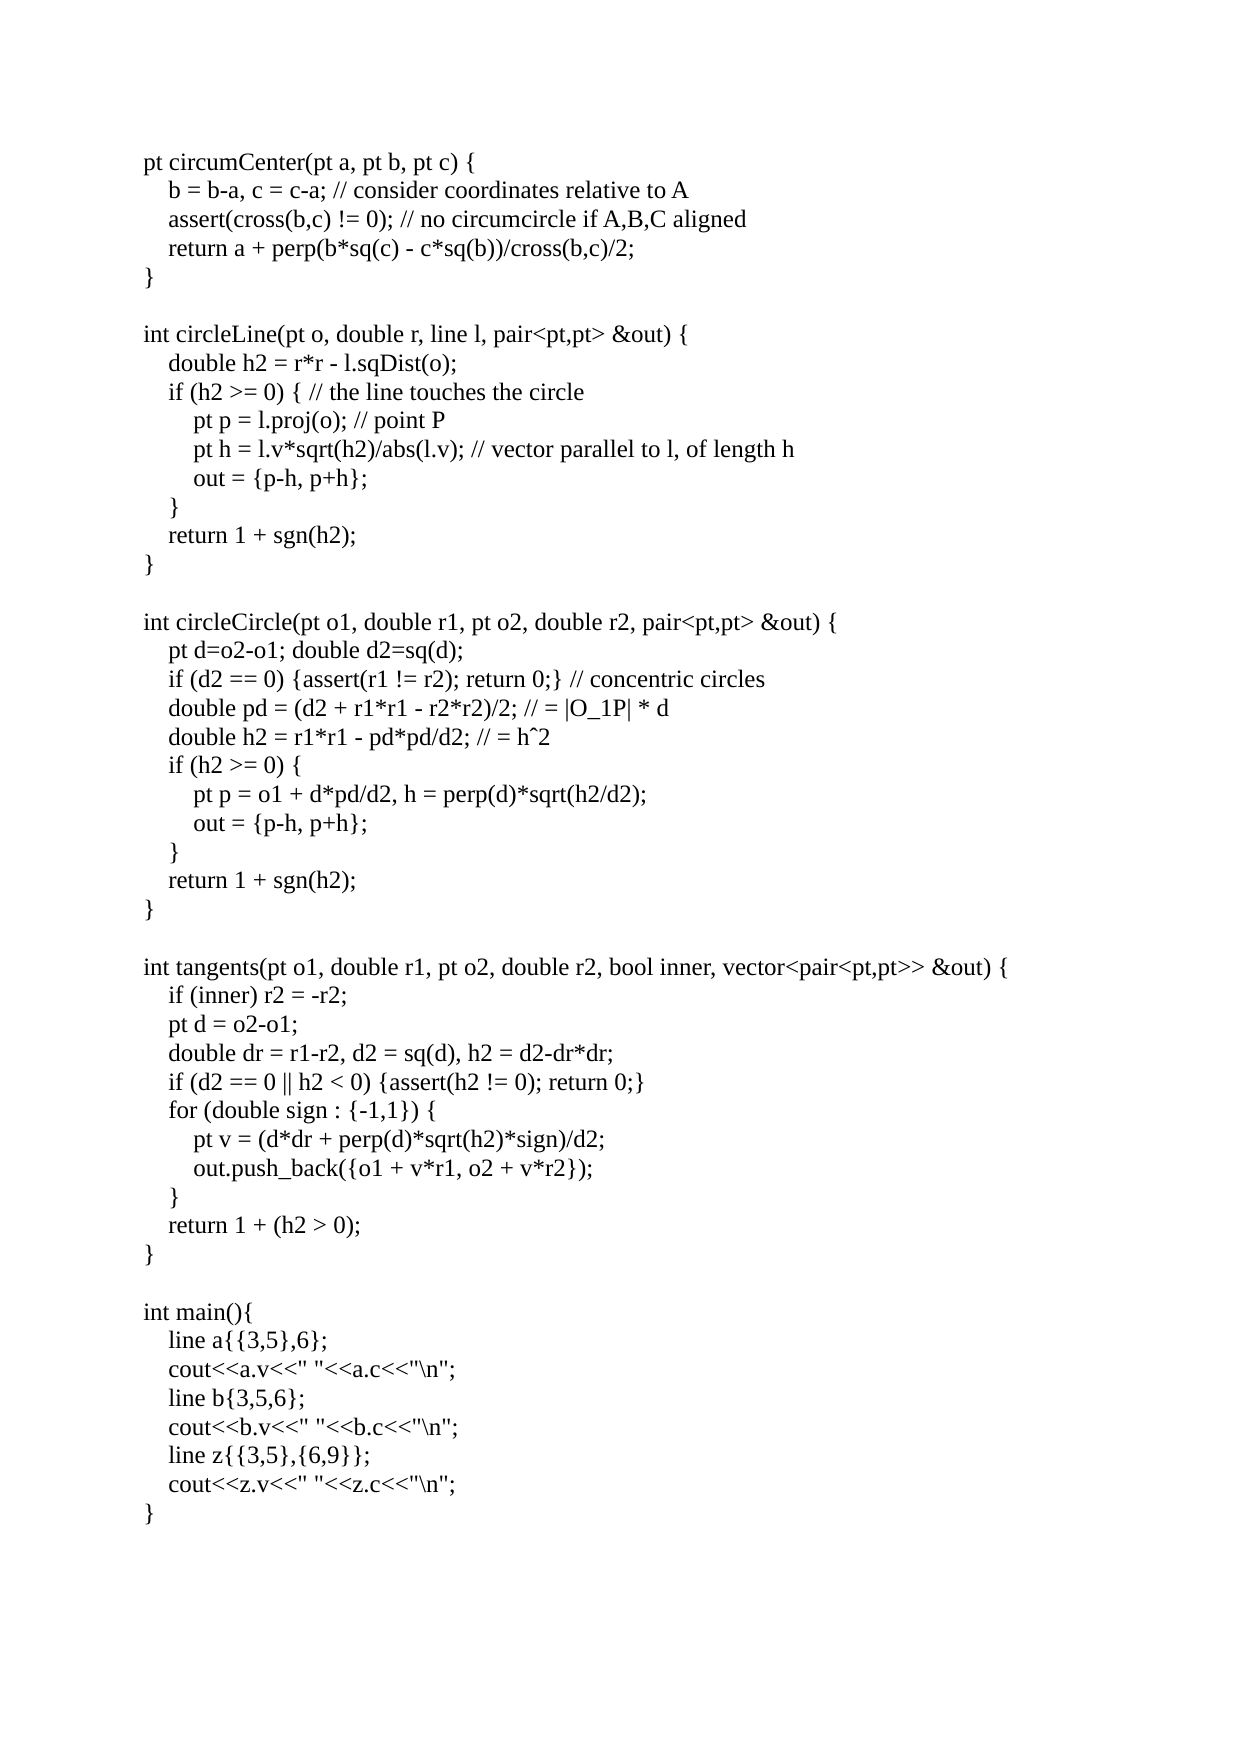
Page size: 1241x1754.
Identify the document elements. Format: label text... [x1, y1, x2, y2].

text out = {p-h, p+h}; [118, 808, 1122, 837]
text pt v = (d*dr + perp(d)*sqrt(h2)*sign)/d2; [118, 1124, 1122, 1153]
text cout<<z.v<<" "<<z.c<<"\n"; [118, 1469, 1122, 1498]
text double pd = (d2 + r1*r1 - r2*r2)/2; // = |O_1P| * d [118, 693, 1122, 722]
text if (d2 == 0 || h2 < 0) {assert(h2 != 0); return 0;} [118, 1067, 1122, 1096]
text out.push_back({o1 + v*r1, o2 + v*r2}); [118, 1153, 1122, 1182]
text double h2 = r*r - l.sqDist(o); [118, 348, 1122, 377]
text pt p = l.proj(o); // point P [118, 406, 1122, 434]
text if (h2 >= 0) { // the line touches the circle [118, 377, 1122, 406]
text pt h = l.v*sqrt(h2)/abs(l.v); // vector parallel to l, of length h [118, 434, 1122, 463]
text int main(){ [118, 1297, 1122, 1326]
text pt d = o2-o1; [118, 1009, 1122, 1038]
text int tangents(pt o1, double r1, pt o2, double r2, bool inner, vector<pair<pt,pt>> &out) { [118, 952, 1122, 981]
text pt p = o1 + d*pd/d2, h = perp(d)*sqrt(h2/d2); [118, 779, 1122, 808]
text for (double sign : {-1,1}) { [118, 1096, 1122, 1124]
text } [118, 1182, 1122, 1211]
text cout<<b.v<<" "<<b.c<<"\n"; [118, 1412, 1122, 1441]
text b = b-a, c = c-a; // consider coordinates relative to A [118, 176, 1122, 204]
text } [118, 262, 1122, 291]
text return 1 + sgn(h2); [118, 521, 1122, 549]
text if (h2 >= 0) { [118, 751, 1122, 779]
text return 1 + sgn(h2); [118, 866, 1122, 894]
text int circleLine(pt o, double r, line l, pair<pt,pt> &out) { [118, 319, 1122, 348]
text if (d2 == 0) {assert(r1 != r2); return 0;} // concentric circles [118, 664, 1122, 693]
text pt circumCenter(pt a, pt b, pt c) { [118, 147, 1122, 176]
text return a + perp(b*sq(c) - c*sq(b))/cross(b,c)/2; [118, 233, 1122, 262]
text pt d=o2-o1; double d2=sq(d); [118, 636, 1122, 664]
text } [118, 549, 1122, 578]
text assert(cross(b,c) != 0); // no circumcircle if A,B,C aligned [118, 204, 1122, 233]
text } [118, 1239, 1122, 1268]
text if (inner) r2 = -r2; [118, 981, 1122, 1009]
text line z{{3,5},{6,9}}; [118, 1441, 1122, 1469]
text double dr = r1-r2, d2 = sq(d), h2 = d2-dr*dr; [118, 1038, 1122, 1067]
text line a{{3,5},6}; [118, 1326, 1122, 1354]
text } [118, 894, 1122, 923]
text double h2 = r1*r1 - pd*pd/d2; // = hˆ2 [118, 722, 1122, 751]
text } [118, 837, 1122, 866]
text } [118, 492, 1122, 521]
text out = {p-h, p+h}; [118, 463, 1122, 492]
text int circleCircle(pt o1, double r1, pt o2, double r2, pair<pt,pt> &out) { [118, 607, 1122, 636]
text return 1 + (h2 > 0); [118, 1211, 1122, 1239]
text } [118, 1498, 1122, 1527]
text cout<<a.v<<" "<<a.c<<"\n"; [118, 1354, 1122, 1383]
text line b{3,5,6}; [118, 1383, 1122, 1412]
